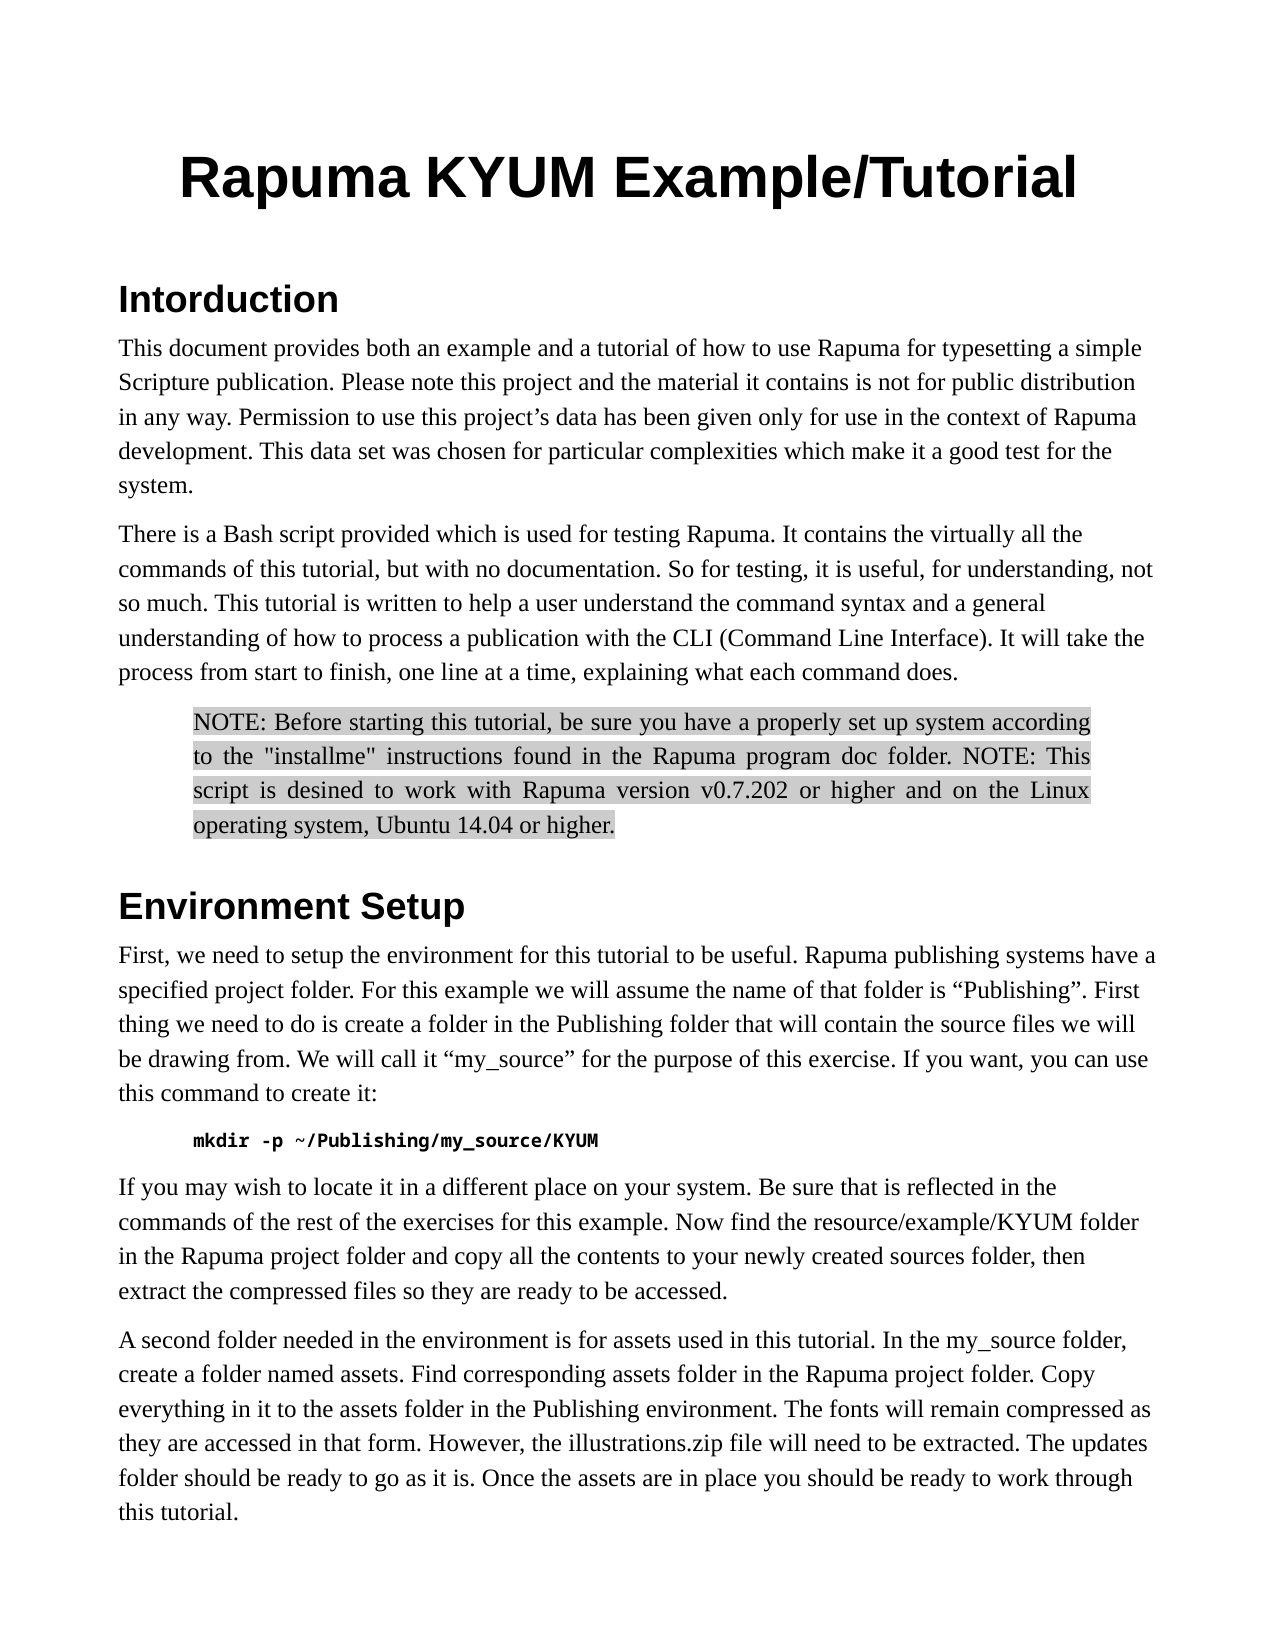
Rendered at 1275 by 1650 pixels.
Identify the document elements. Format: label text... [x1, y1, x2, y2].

title Rapuma KYUM Example/Tutorial [118, 143, 1157, 210]
text NOTE: Before starting this tutorial, be sure you have a properly set up system according to the "installme" instructions found in the Rapuma program doc folder. NOTE: This script is desined to work with Rapuma version v0.7.202 or higher and on the Linux operating system, Ubuntu 14.04 or higher. [193, 707, 1091, 839]
text There is a Bash script provided which is used for testing Rapuma. It contains the virtually all the commands of this tutorial, but with no documentation. So for testing, it is useful, for understanding, not so much. This tutorial is written to help a user understand the command syntax and a general understanding of how to process a publication with the CLI (Command Line Interface). It will take the process from start to finish, one line at a time, explaining what each command does. [118, 519, 1157, 686]
text mkdir -p ~/Publishing/my_source/KYUM [193, 1127, 1157, 1153]
text First, we need to setup the environment for this tutorial to be useful. Rapuma publishing systems have a specified project folder. For this example we will assume the name of that folder is “Publishing”. First thing we need to do is create a folder in the Publishing folder that will contain the source files we will be drawing from. We will call it “my_source” for the purpose of this exercise. If you want, you can use this command to create it: [118, 940, 1157, 1107]
text A second folder needed in the environment is for assets used in this tutorial. In the my_source folder, create a folder named assets. Find corresponding assets folder in the Rapuma project folder. Copy everything in it to the assets folder in the Publishing environment. The fonts will remain compressed as they are accessed in that form. However, the illustrations.zip file will need to be extracted. The updates folder should be ready to go as it is. Once the assets are in place you should be ready to work through this tutorial. [118, 1325, 1157, 1526]
subtitle Intorduction [118, 276, 1157, 320]
text If you may wish to locate it in a different place on your system. Be sure that is reflected in the commands of the rest of the exercises for this example. Now find the resource/example/KYUM folder in the Rapuma project folder and copy all the contents to your newly created sources folder, then extract the compressed files so they are ready to be accessed. [118, 1172, 1157, 1304]
text This document provides both an example and a tutorial of how to use Rapuma for typesetting a simple Scripture publication. Please note this project and the material it contains is not for public distribution in any way. Permission to use this project’s data has been given only for use in the context of Rapuma development. This data set was chosen for particular complexities which make it a good test for the system. [118, 333, 1157, 499]
subtitle Environment Setup [118, 884, 1157, 928]
